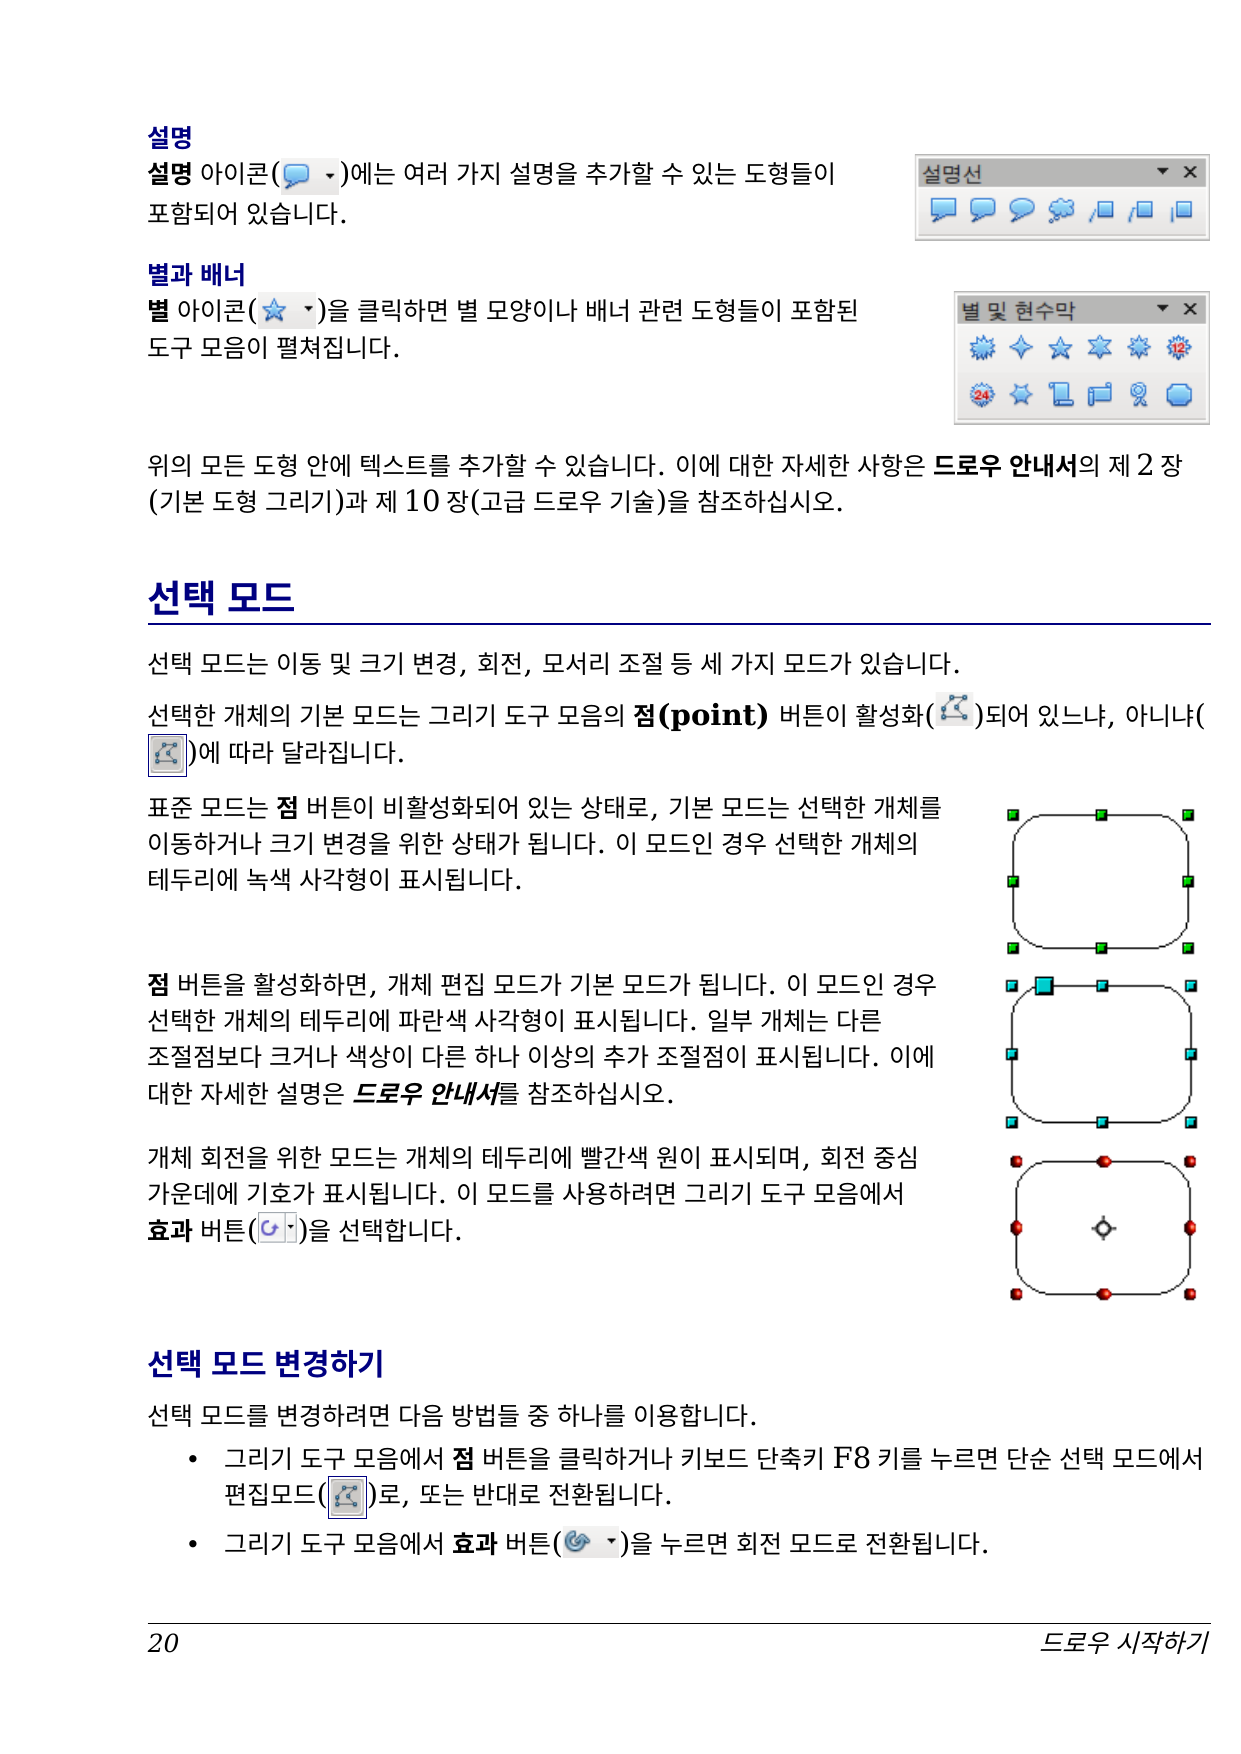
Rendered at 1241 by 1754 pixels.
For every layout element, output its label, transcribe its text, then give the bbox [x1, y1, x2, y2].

picture [935, 692, 974, 726]
picture [258, 1212, 298, 1244]
list 선택 모드를 변경하려면 다음 방법들 중 하나를 이용합니다. [148, 1397, 1211, 1433]
list 그리기 도구 모음에서 효과 버튼()을 누르면 회전 모드로 전환됩니다. [185, 1524, 1211, 1561]
picture [258, 292, 316, 329]
table_header [880, 154, 1210, 243]
table_header 설명 아이콘()에는 여러 가지 설명을 추가할 수 있는 도형들이 포함되어 있습니다. [148, 154, 880, 243]
text 별과 배너 [148, 256, 1211, 292]
table_header [880, 292, 1210, 446]
table_header 점 버튼을 활성화하면, 개체 편집 모드가 기본 모드가 됩니다. 이 모드인 경우 선택한 개체의 테두리에 파란색 사각형이 표시됩니다. 일부 개체는 다른 조절점보다 크거나 색상이 다른 하나 이상의 추가 조절점이 표시됩니다. 이에 대한 자세한 설명은 드로우 안내서를 참조하십시오. [148, 965, 954, 1138]
subtitle 선택 모드 [148, 569, 1211, 623]
table_header 별 아이콘()을 클릭하면 별 모양이나 배너 관련 도형들이 포함된 도구 모음이 펼쳐집니다. [148, 292, 880, 446]
table_header [953, 1139, 991, 1312]
table_header 표준 모드는 점 버튼이 비활성화되어 있는 상태로, 기본 모드는 선택한 개체를 이동하거나 크기 변경을 위한 상태가 됩니다. 이 모드인 경우 선택한 개체의 테두리에 녹색 사각형이 표시됩니다. [148, 788, 954, 965]
picture [914, 154, 1210, 241]
picture [562, 1526, 619, 1558]
table_header [955, 965, 991, 1138]
text 설명 [148, 118, 1211, 154]
picture [281, 158, 339, 195]
list 그리기 도구 모음에서 점 버튼을 클릭하거나 키보드 단축키 F8키를 누르면 단순 선택 모드에서 편집모드()로, 또는 반대로 전환됩니다. [185, 1439, 1211, 1518]
table_header [955, 788, 991, 965]
text 위의 모든 도형 안에 텍스트를 추가할 수 있습니다. 이에 대한 자세한 사항은 드로우 안내서의 제2장(기본 도형 그리기)과 제10장(고급 드로우 기술)을 참조하십시오. [148, 446, 1211, 519]
picture [953, 291, 1210, 425]
subtitle 선택 모드 변경하기 [148, 1341, 1211, 1384]
picture [991, 788, 1211, 1312]
text 선택한 개체의 기본 모드는 그리기 도구 모음의 점(point) 버튼이 활성화()되어 있느냐, 아니냐()에 따라 달라집니다. [148, 693, 1211, 776]
table_header 개체 회전을 위한 모드는 개체의 테두리에 빨간색 원이 표시되며, 회전 중심 가운데에 기호가 표시됩니다. 이 모드를 사용하려면 그리기 도구 모음에서 효과 버튼()을 선택합니다. [148, 1139, 953, 1312]
picture [330, 1479, 364, 1516]
text 선택 모드는 이동 및 크기 변경, 회전, 모서리 조절 등 세 가지 모드가 있습니다. [148, 644, 1211, 680]
picture [150, 736, 184, 773]
